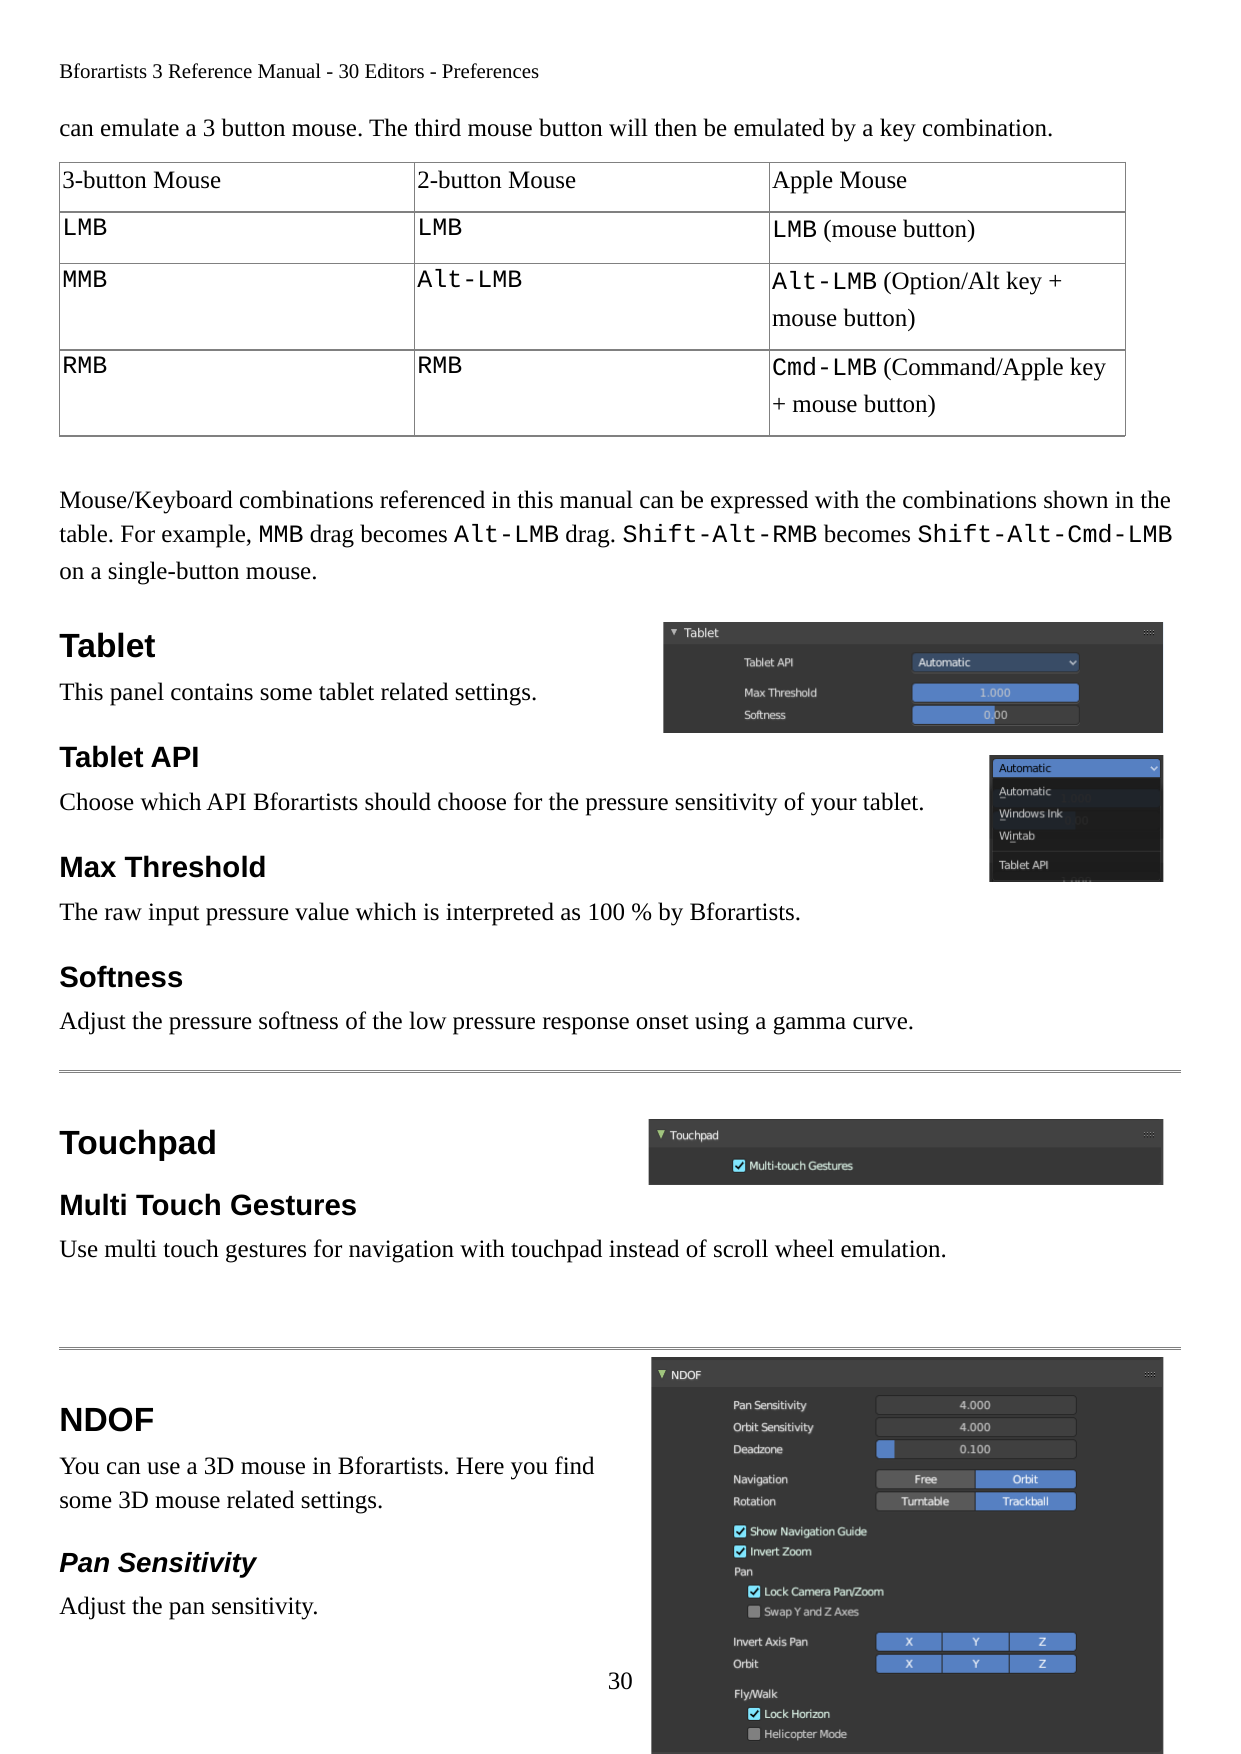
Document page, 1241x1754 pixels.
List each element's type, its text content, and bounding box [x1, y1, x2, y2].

table_cell LMB [415, 213, 769, 263]
subtitle Touchpad [59, 1122, 648, 1161]
text Use multi touch gestures for navigation with touchpad instead of scroll wheel emulation. [59, 1234, 1181, 1263]
table_cell Alt-LMB [415, 264, 769, 349]
subtitle Pan Sensitivity [59, 1547, 651, 1579]
text Mouse/Keyboard combinations referenced in this manual can be expressed with the combinations shown in the table. For example, MMB drag becomes Alt-LMB drag. Shift-Alt-RMB becomes Shift-Alt-Cmd-LMB on a single-button mouse. [59, 485, 1181, 584]
picture [663, 622, 1164, 733]
text You can use a 3D mouse in Bforartists. Here you find some 3D mouse related settings. [59, 1451, 651, 1514]
text The raw input pressure value which is interpreted as 100 % by Bforartists. [59, 897, 1181, 925]
subtitle Tablet API [59, 740, 1181, 774]
subtitle [1164, 1547, 1181, 1579]
picture [989, 755, 1164, 882]
table_cell LMB (mouse button) [770, 213, 1125, 263]
table_cell RMB [415, 351, 769, 435]
text can emulate a 3 button mouse. The third mouse button will then be emulated by a key combination. [59, 113, 1181, 141]
subtitle [1164, 1399, 1181, 1438]
table_cell Alt-LMB (Option/Alt key + mouse button) [770, 264, 1125, 349]
picture [648, 1119, 1164, 1185]
subtitle NDOF [59, 1399, 651, 1438]
text Adjust the pan sensitivity. [59, 1591, 651, 1620]
subtitle Multi Touch Gestures [59, 1188, 1181, 1222]
table_cell MMB [60, 264, 414, 349]
table_cell LMB [60, 213, 414, 263]
subtitle Softness [59, 960, 1181, 994]
picture [651, 1357, 1164, 1754]
table_cell Cmd-LMB (Command/Apple key + mouse button) [770, 351, 1125, 435]
table_cell RMB [60, 351, 414, 435]
text Choose which API Bforartists should choose for the pressure sensitivity of your tablet. [59, 787, 989, 815]
table_header 3-button Mouse [60, 163, 414, 211]
table_header Apple Mouse [770, 163, 1125, 211]
subtitle Tablet [59, 626, 663, 664]
text Adjust the pressure softness of the low pressure response onset using a gamma curve. [59, 1006, 1181, 1035]
text This panel contains some tablet related settings. [59, 677, 663, 706]
table_header 2-button Mouse [415, 163, 769, 211]
subtitle [1164, 626, 1181, 664]
subtitle [1164, 1122, 1181, 1161]
subtitle Max Threshold [59, 850, 1181, 884]
